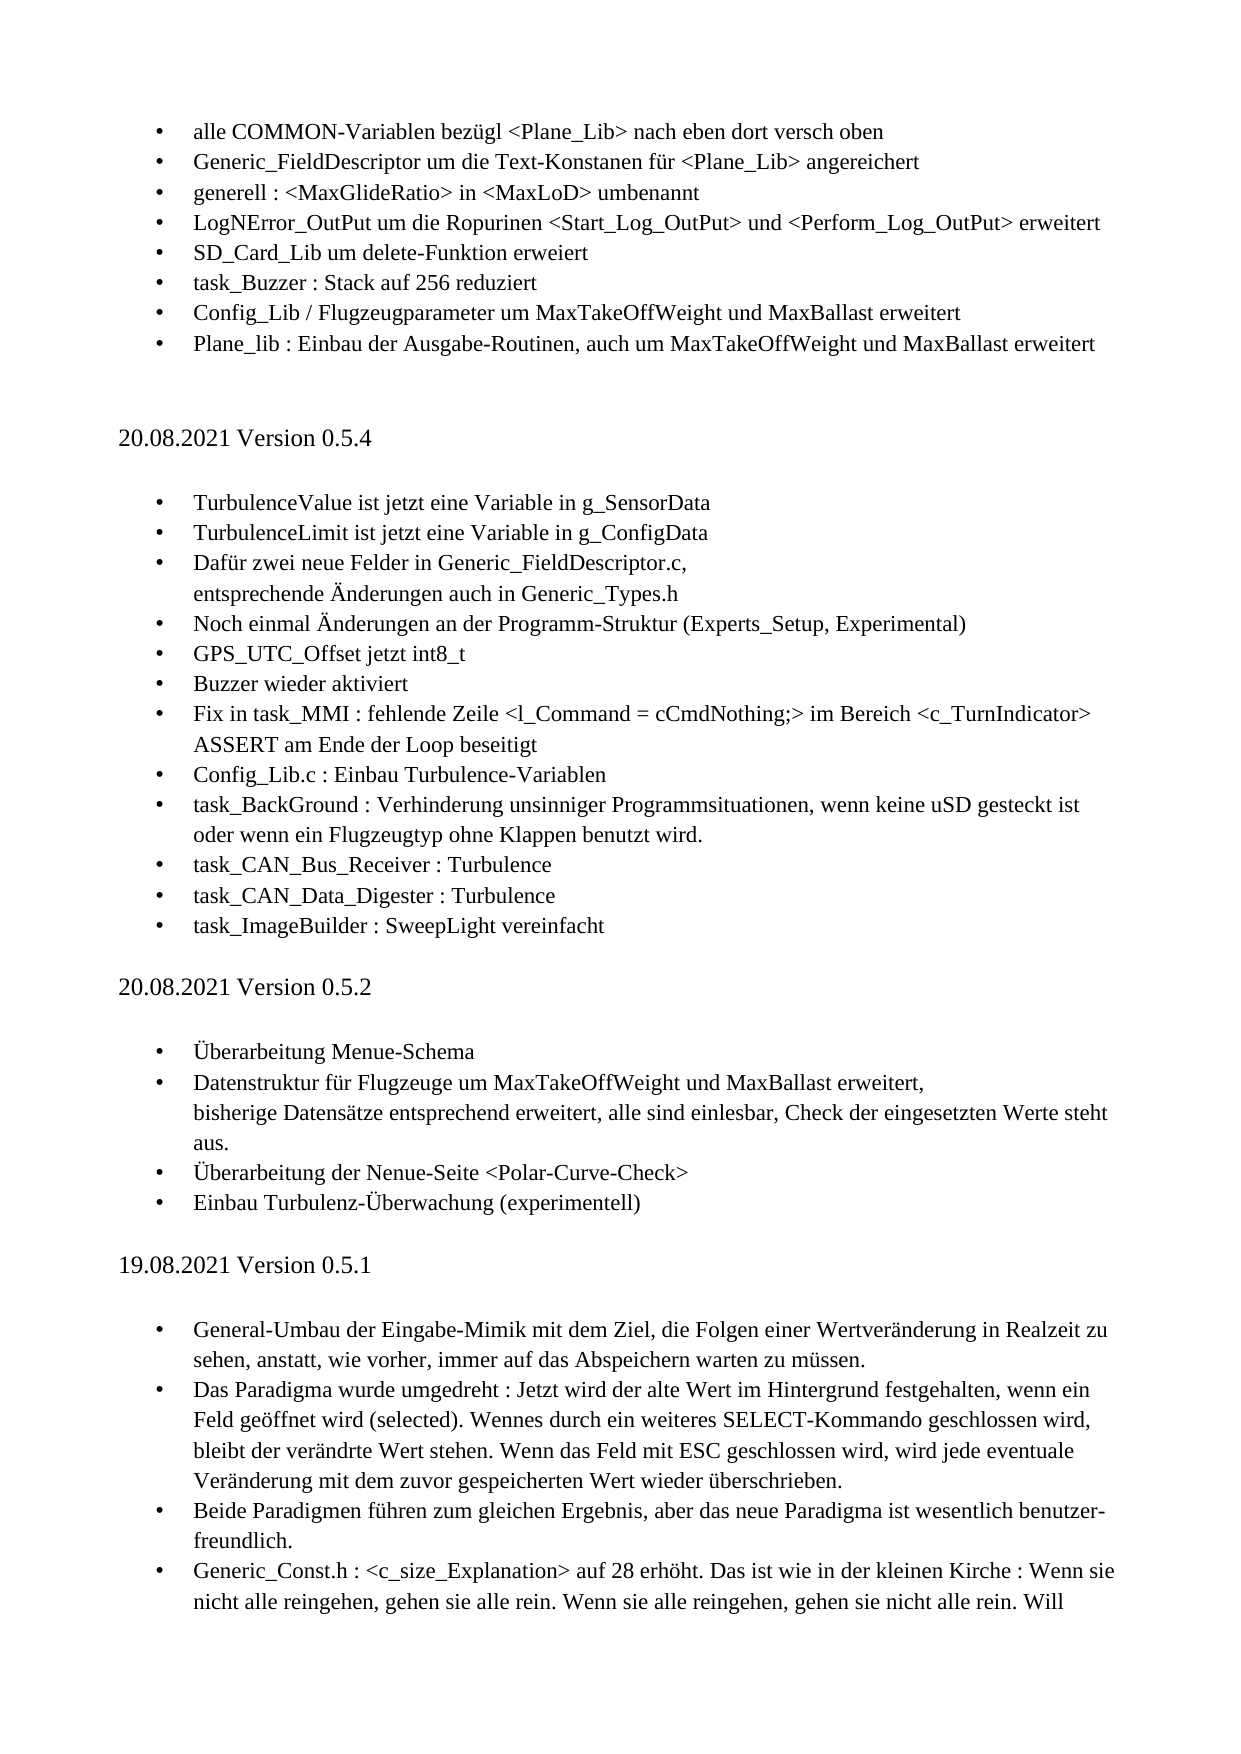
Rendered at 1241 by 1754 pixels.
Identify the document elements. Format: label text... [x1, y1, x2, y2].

list Noch einmal Änderungen an der Programm-Struktur (Experts_Setup, Experimental) [156, 610, 1122, 636]
list Plane_lib : Einbau der Ausgabe-Routinen, auch um MaxTakeOffWeight und MaxBallast erweitert [156, 329, 1122, 356]
list task_CAN_Bus_Receiver : Turbulence [156, 852, 1122, 878]
list Config_Lib / Flugzeugparameter um MaxTakeOffWeight und MaxBallast erweitert [156, 299, 1122, 326]
list Überarbeitung der Nenue-Seite <Polar-Curve-Check> [156, 1159, 1122, 1186]
list TurbulenceLimit ist jetzt eine Variable in g_ConfigData [156, 519, 1122, 546]
list General-Umbau der Eingabe-Mimik mit dem Ziel, die Folgen einer Wertveränderung in Realzeit zu sehen, anstatt, wie vorher, immer auf das Abspeichern warten zu müssen. [156, 1316, 1122, 1372]
list Fix in task_MMI : fehlende Zeile <l_Command = cCmdNothing;> im Bereich <c_TurnIndicator> ASSERT am Ende der Loop beseitigt [156, 701, 1122, 757]
list task_BackGround : Verhinderung unsinniger Programmsituationen, wenn keine uSD gesteckt ist oder wenn ein Flugzeugtyp ohne Klappen benutzt wird. [156, 791, 1122, 848]
list SD_Card_Lib um delete-Funktion erweiert [156, 239, 1122, 265]
list Buzzer wieder aktiviert [156, 670, 1122, 697]
text 20.08.2021 Version 0.5.4 [118, 423, 1122, 485]
text 20.08.2021 Version 0.5.2 [118, 972, 1122, 1034]
list Datenstruktur für Flugzeuge um MaxTakeOffWeight und MaxBallast erweitert, bisherige Datensätze entsprechend erweitert, alle sind einlesbar, Check der eingesetzten Werte steht aus. [156, 1069, 1122, 1155]
list generell : <MaxGlideRatio> in <MaxLoD> umbenannt [156, 178, 1122, 205]
text 19.08.2021 Version 0.5.1 [118, 1250, 1122, 1312]
list Beide Paradigmen führen zum gleichen Ergebnis, aber das neue Paradigma ist wesentlich benutzer-freundlich. [156, 1497, 1122, 1554]
list Dafür zwei neue Felder in Generic_FieldDescriptor.c, entsprechende Änderungen auch in Generic_Types.h [156, 549, 1122, 606]
list LogNError_OutPut um die Ropurinen <Start_Log_OutPut> und <Perform_Log_OutPut> erweitert [156, 209, 1122, 235]
list task_Buzzer : Stack auf 256 reduziert [156, 269, 1122, 296]
list Config_Lib.c : Einbau Turbulence-Variablen [156, 761, 1122, 787]
list Generic_FieldDescriptor um die Text-Konstanen für <Plane_Lib> angereichert [156, 148, 1122, 175]
list GPS_UTC_Offset jetzt int8_t [156, 640, 1122, 666]
list Das Paradigma wurde umgedreht : Jetzt wird der alte Wert im Hintergrund festgehalten, wenn ein Feld geöffnet wird (selected). Wennes durch ein weiteres SELECT-Kommando geschlossen wird, bleibt der verändrte Wert stehen. Wenn das Feld mit ESC geschlossen wird, wird jede eventuale Veränderung mit dem zuvor gespeicherten Wert wieder überschrieben. [156, 1376, 1122, 1493]
list alle COMMON-Variablen bezügl <Plane_Lib> nach eben dort versch oben [156, 118, 1122, 144]
list task_ImageBuilder : SweepLight vereinfacht [156, 912, 1122, 968]
list TurbulenceValue ist jetzt eine Variable in g_SensorData [156, 489, 1122, 515]
list task_CAN_Data_Digester : Turbulence [156, 882, 1122, 908]
list Generic_Const.h : <c_size_Explanation> auf 28 erhöht. Das ist wie in der kleinen Kirche : Wenn sie nicht alle reingehen, gehen sie alle rein. Wenn sie alle reingehen, gehen sie nicht alle rein. Will [156, 1558, 1122, 1614]
list Überarbeitung Menue-Schema [156, 1038, 1122, 1065]
list Einbau Turbulenz-Überwachung (experimentell) [156, 1189, 1122, 1246]
